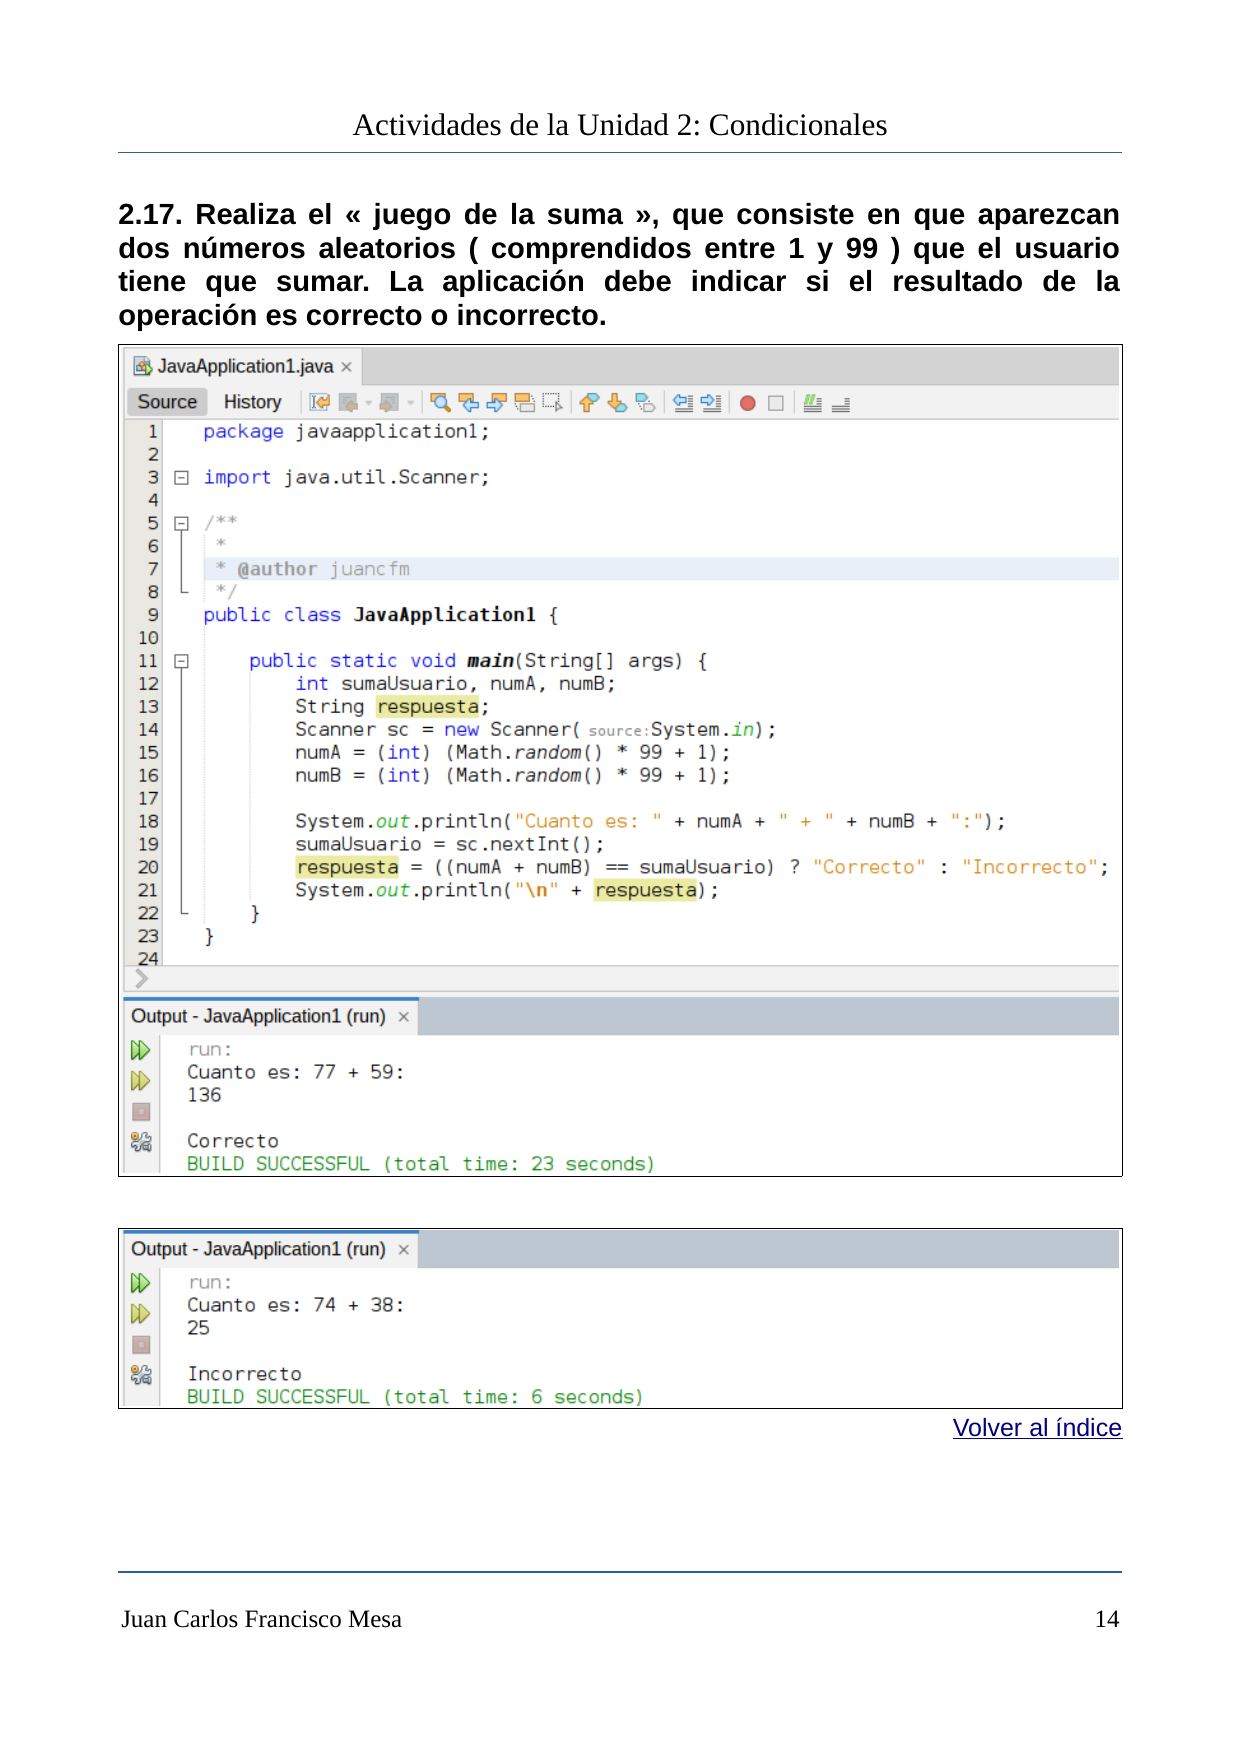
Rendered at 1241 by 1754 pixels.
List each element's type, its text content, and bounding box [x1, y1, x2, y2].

subtitle 2.17. Realiza el « juego de la suma », que consiste en que aparezcan dos números aleatorios ( comprendidos entre 1 y 99 ) que el usuario tiene que sumar. La aplicación debe indicar si el resultado de la operación es correcto o incorrecto. [118, 197, 1122, 332]
picture [121, 347, 1119, 1173]
text Volver al índice [118, 1409, 1122, 1442]
text [119, 1229, 1122, 1408]
picture [121, 1230, 1119, 1406]
